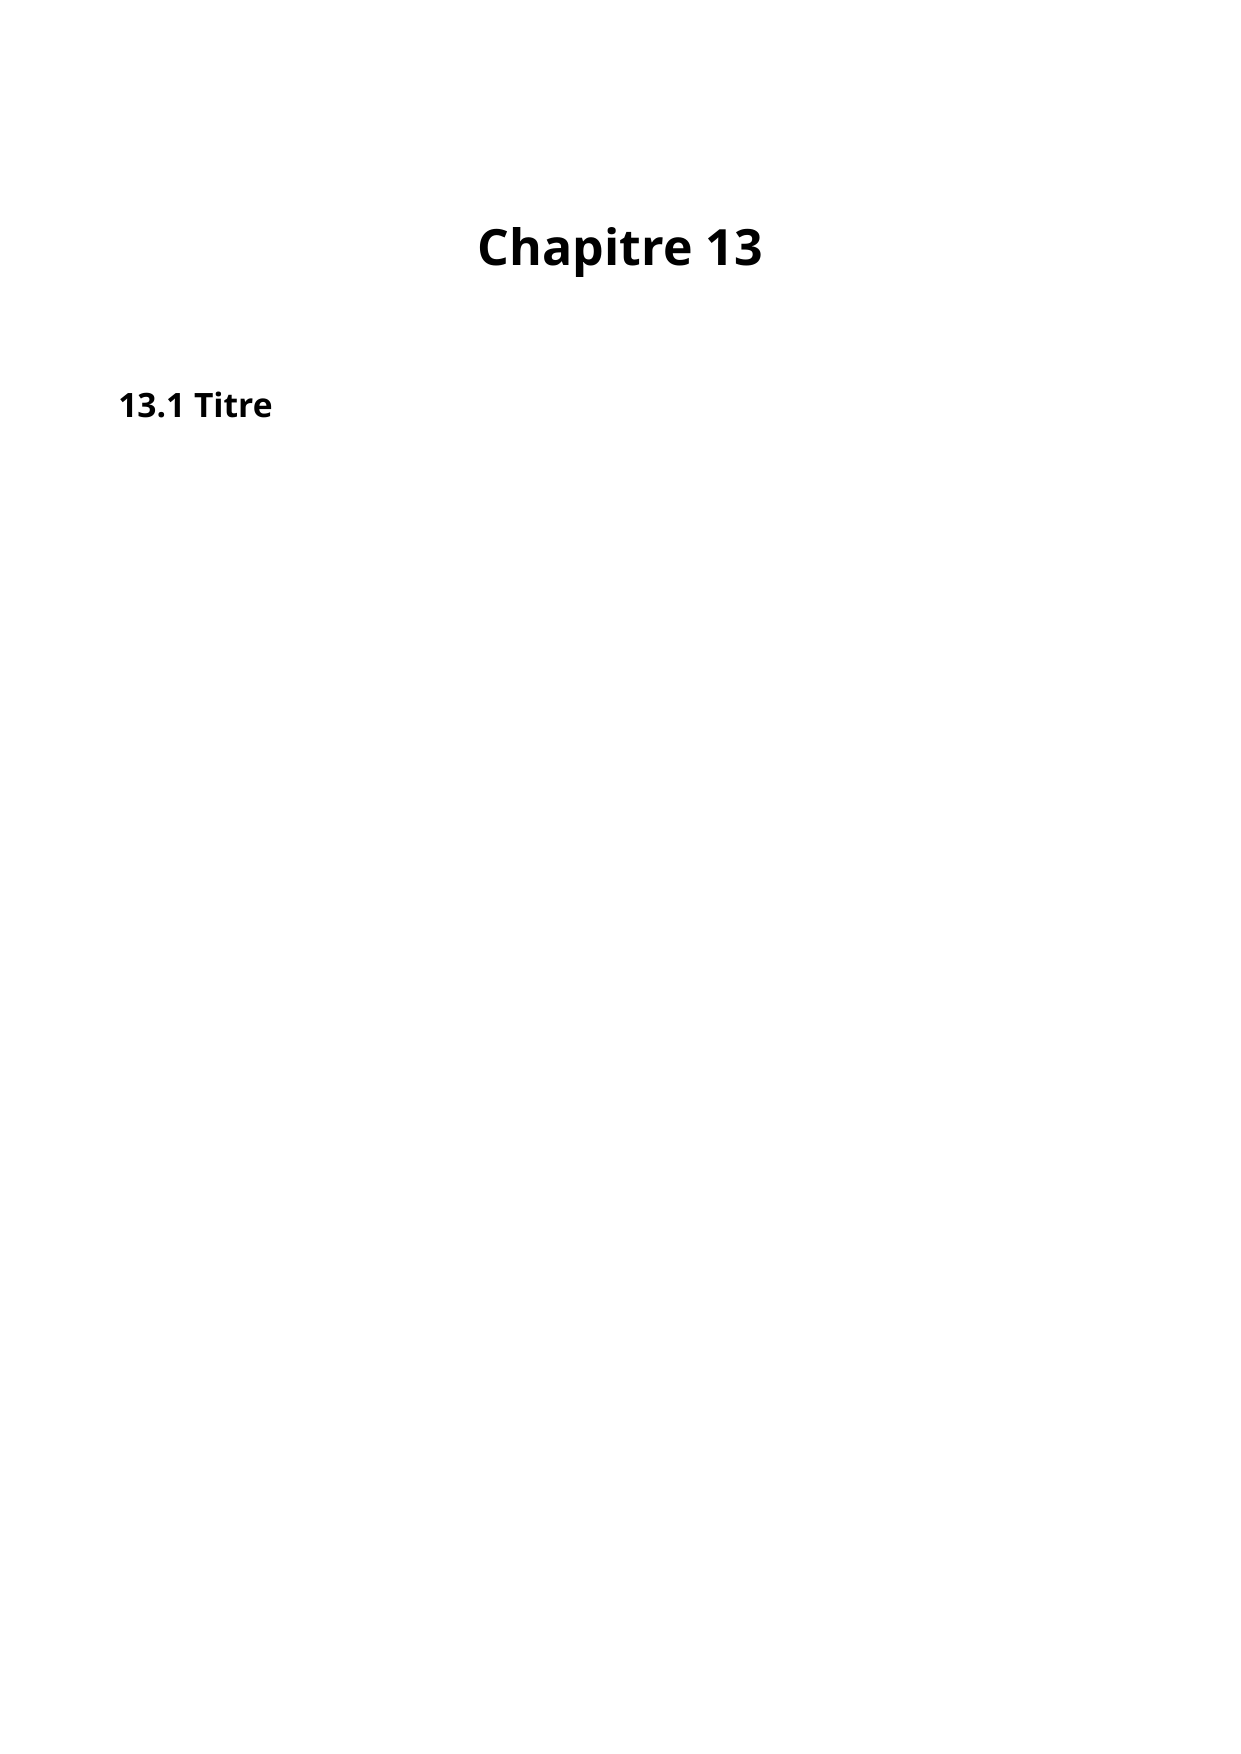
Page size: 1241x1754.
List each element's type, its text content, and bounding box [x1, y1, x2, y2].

subtitle Chapitre 13 [118, 212, 1122, 348]
subtitle 13.1 Titre [118, 382, 1122, 428]
